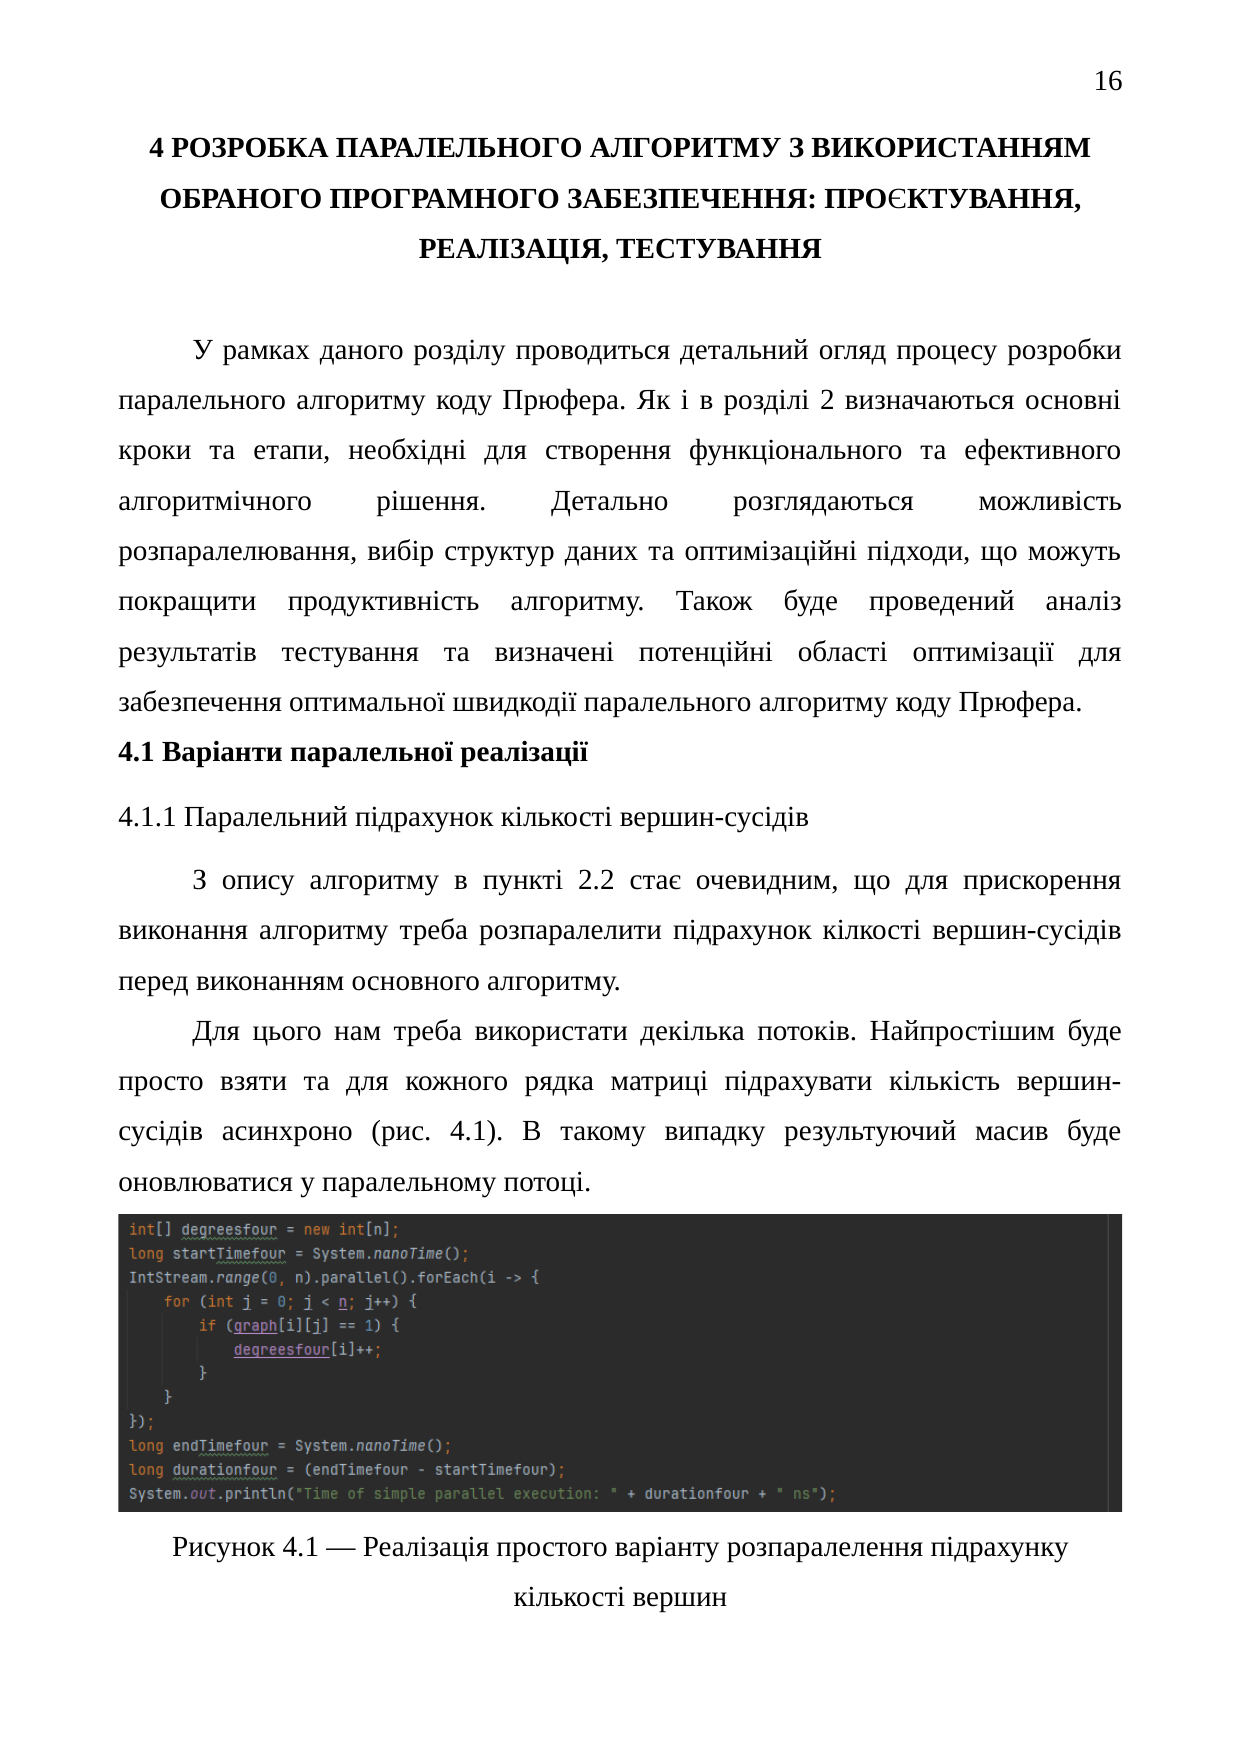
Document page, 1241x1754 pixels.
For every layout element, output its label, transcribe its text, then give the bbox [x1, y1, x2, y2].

subtitle 4 РОЗРОБКА ПАРАЛЕЛЬНОГО АЛГОРИТМУ З ВИКОРИСТАННЯМ ОБРАНОГО ПРОГРАМНОГО ЗАБЕЗПЕЧЕННЯ: ПРОЄКТУВАННЯ, РЕАЛІЗАЦІЯ, ТЕСТУВАННЯ [118, 131, 1122, 265]
picture [118, 1214, 1123, 1512]
text З опису алгоритму в пункті 2.2 стає очевидним, що для прискорення виконання алгоритму треба розпаралелити підрахунок кілкості вершин-сусідів перед виконанням основного алгоритму. [118, 862, 1122, 996]
text Для цього нам треба використати декілька потоків. Найпростішим буде просто взяти та для кожного рядка матриці підрахувати кількість вершин-сусідів асинхроно (рис. 4.1). В такому випадку результуючий масив буде оновлюватися у паралельному потоці. [118, 1013, 1122, 1197]
text У рамках даного розділу проводиться детальний огляд процесу розробки паралельного алгоритму коду Прюфера. Як і в розділі 2 визначаються основні кроки та етапи, необхідні для створення функціонального та ефективного алгоритмічного рішення. Детально розглядаються можливість розпаралелювання, вибір структур даних та оптимізаційні підходи, що можуть покращити продуктивність алгоритму. Також буде проведений аналіз результатів тестування та визначені потенційні області оптимізації для забезпечення оптимальної швидкодії паралельного алгоритму коду Прюфера. [118, 332, 1122, 717]
subtitle 4.1 Варіанти паралельної реалізації [118, 734, 1122, 768]
subtitle 4.1.1 Паралельний підрахунок кількості вершин-сусідів [118, 799, 1122, 833]
text Рисунок 4.1 — Реалізація простого варіанту розпаралелення підрахунку кількості вершин [118, 1512, 1122, 1613]
